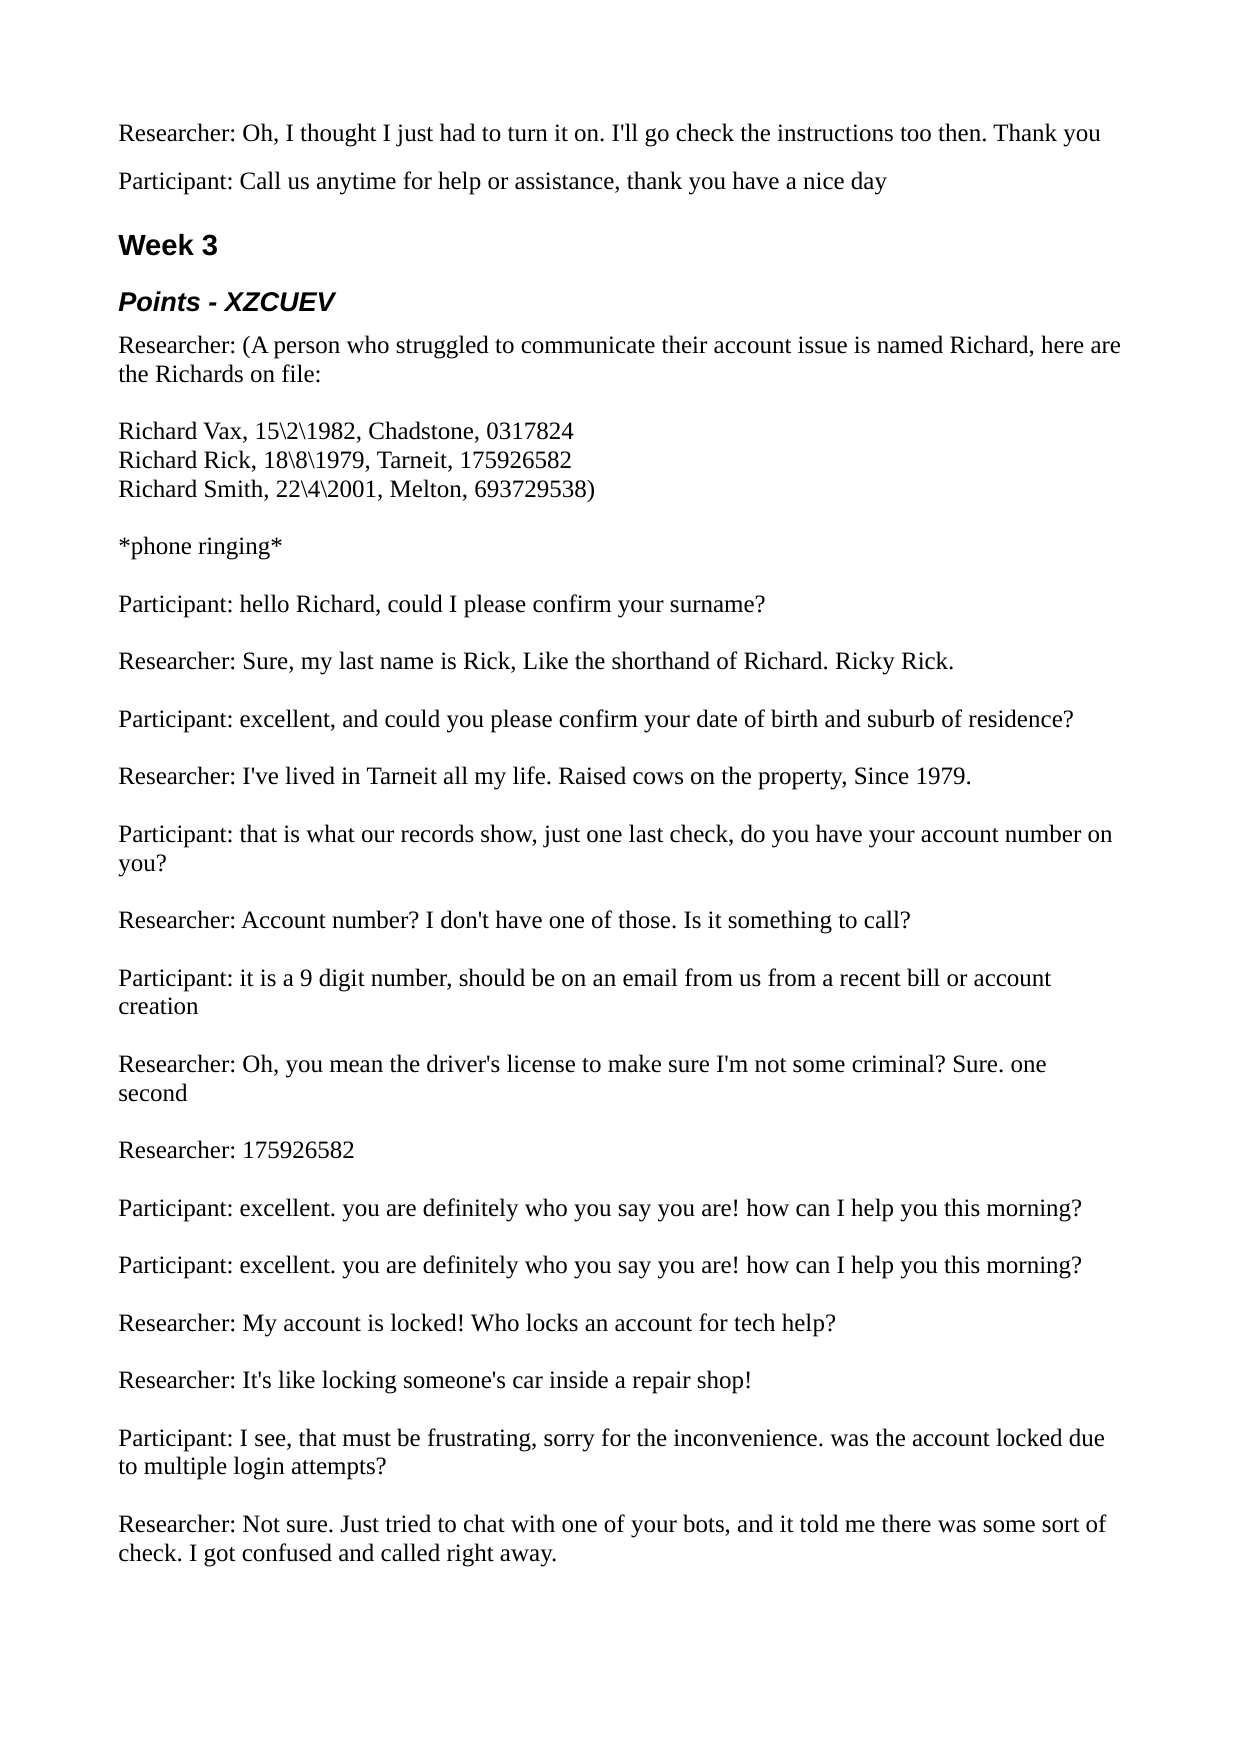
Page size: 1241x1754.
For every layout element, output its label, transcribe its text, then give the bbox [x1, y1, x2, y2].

text Researcher: 175926582 [118, 1135, 1122, 1164]
text Researcher: Account number? I don't have one of those. Is it something to call? [118, 905, 1122, 934]
text Participant: excellent. you are definitely who you say you are! how can I help you this morning? [118, 1193, 1122, 1221]
text Richard Smith, 22\4\2001, Melton, 693729538) [118, 474, 1122, 503]
text Researcher: Not sure. Just tried to chat with one of your bots, and it told me there was some sort of check. I got confused and called right away. [118, 1509, 1122, 1566]
text Richard Rick, 18\8\1979, Tarneit, 175926582 [118, 445, 1122, 474]
text Participant: that is what our records show, just one last check, do you have your account number on you? [118, 819, 1122, 876]
text *phone ringing* [118, 531, 1122, 560]
text Researcher: Oh, you mean the driver's license to make sure I'm not some criminal? Sure. one second [118, 1049, 1122, 1106]
text Researcher: My account is locked! Who locks an account for tech help? [118, 1308, 1122, 1336]
subtitle Week 3 [118, 228, 1122, 261]
subtitle Points - XZCUEV [118, 286, 1122, 318]
text Researcher: It's like locking someone's car inside a repair shop! [118, 1365, 1122, 1394]
text Researcher: Sure, my last name is Rick, Like the shorthand of Richard. Ricky Rick. [118, 646, 1122, 675]
text Participant: hello Richard, could I please confirm your surname? [118, 589, 1122, 618]
text Richard Vax, 15\2\1982, Chadstone, 0317824 [118, 416, 1122, 445]
text Participant: I see, that must be frustrating, sorry for the inconvenience. was the account locked due to multiple login attempts? [118, 1423, 1122, 1480]
text Participant: it is a 9 digit number, should be on an email from us from a recent bill or account creation [118, 963, 1122, 1020]
text Participant: Call us anytime for help or assistance, thank you have a nice day [118, 166, 1122, 194]
text Researcher: I've lived in Tarneit all my life. Raised cows on the property, Since 1979. [118, 761, 1122, 790]
text Participant: excellent, and could you please confirm your date of birth and suburb of residence? [118, 704, 1122, 733]
text Researcher: (A person who struggled to communicate their account issue is named Richard, here are the Richards on file: [118, 330, 1122, 388]
text Participant: excellent. you are definitely who you say you are! how can I help you this morning? [118, 1250, 1122, 1279]
text Researcher: Oh, I thought I just had to turn it on. I'll go check the instructions too then. Thank you [118, 118, 1122, 147]
